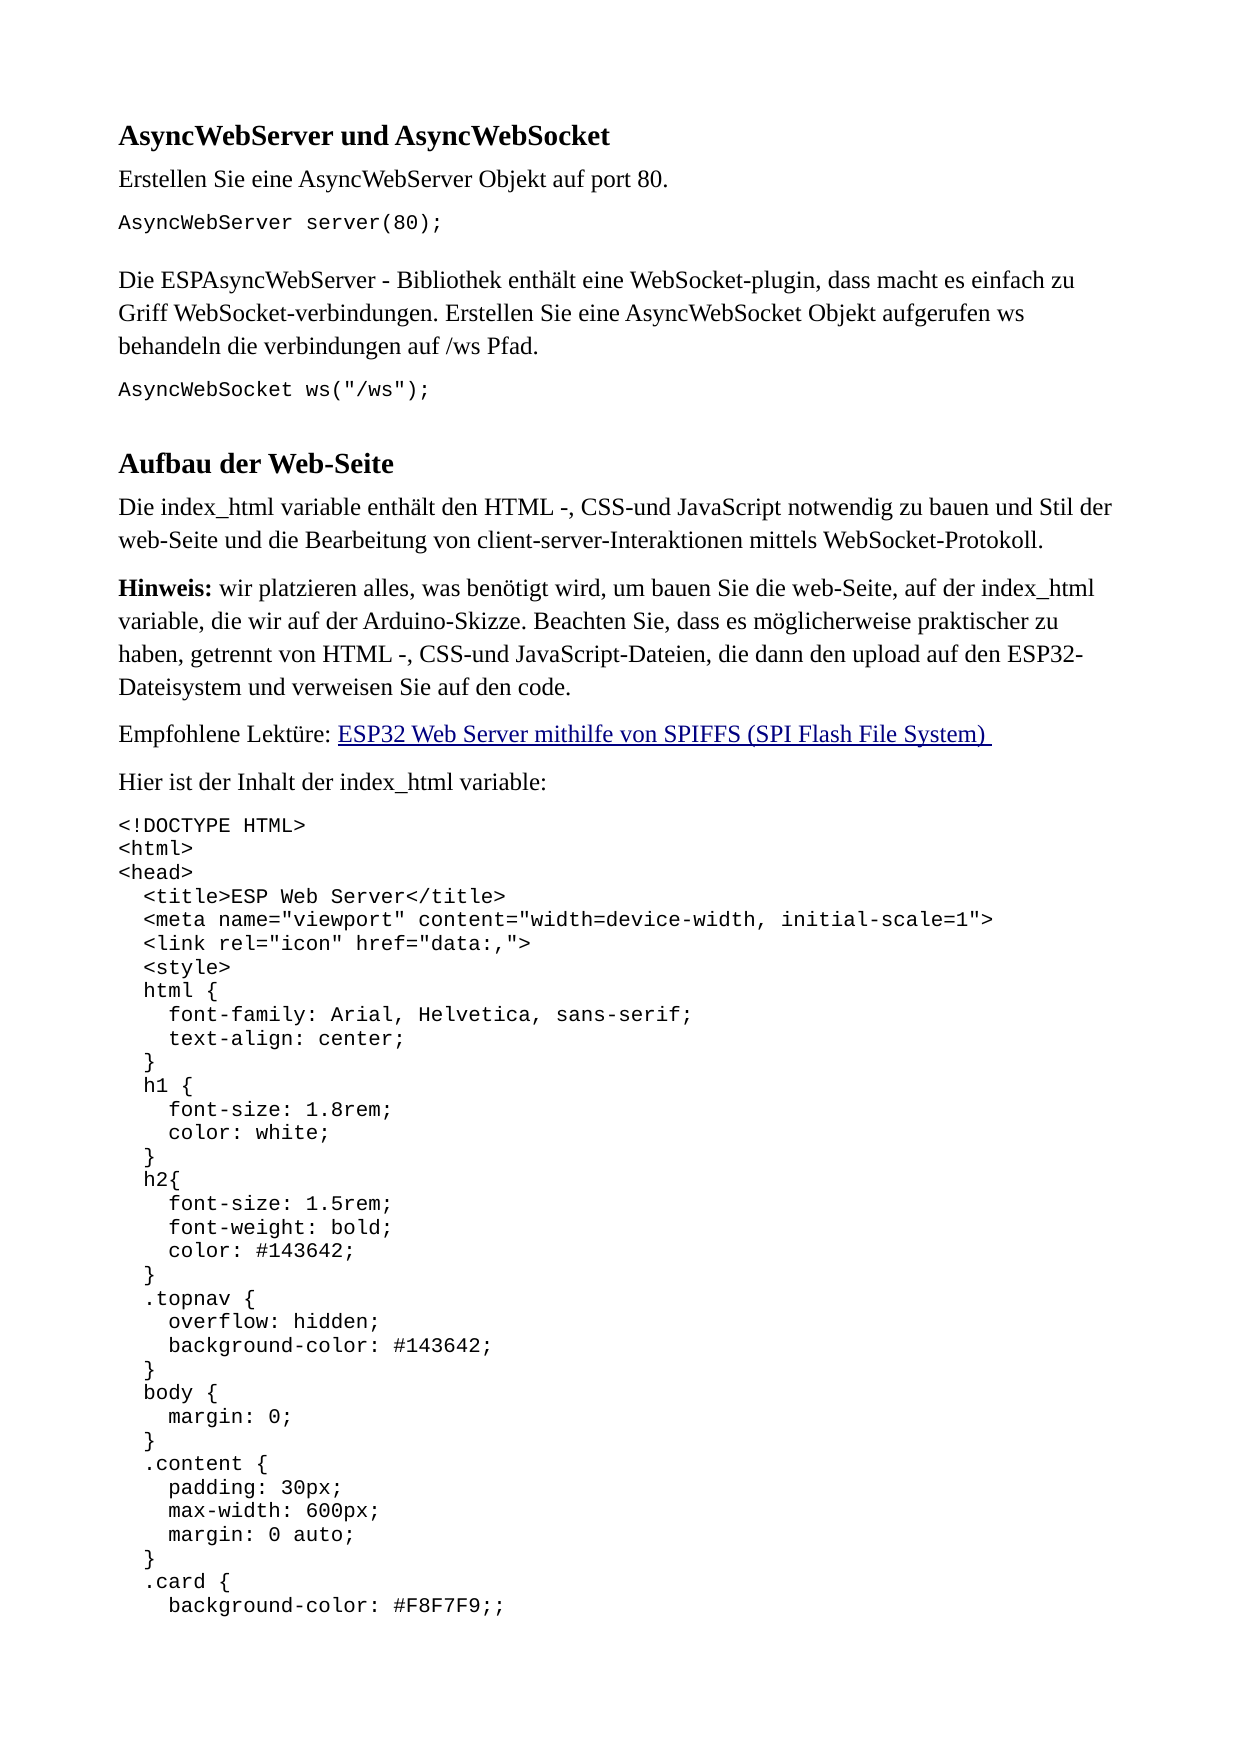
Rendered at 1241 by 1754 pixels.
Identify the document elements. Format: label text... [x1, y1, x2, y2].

subtitle Aufbau der Web-Seite [118, 446, 1122, 480]
text AsyncWebSocket ws("/ws"); [118, 378, 1122, 402]
text margin: 0 auto; [118, 1524, 1122, 1548]
text Empfohlene Lektüre: ESP32 Web Server mithilfe von SPIFFS (SPI Flash File System) [118, 719, 1122, 748]
text margin: 0; [118, 1406, 1122, 1429]
text color: white; [118, 1122, 1122, 1146]
text <head> [118, 862, 1122, 886]
text Erstellen Sie eine AsyncWebServer Objekt auf port 80. [118, 164, 1122, 193]
text <html> [118, 838, 1122, 862]
text body { [118, 1382, 1122, 1406]
text <title>ESP Web Server</title> [118, 886, 1122, 909]
text <meta name="viewport" content="width=device-width, initial-scale=1"> [118, 909, 1122, 933]
text font-size: 1.8rem; [118, 1098, 1122, 1122]
text font-family: Arial, Helvetica, sans-serif; [118, 1004, 1122, 1028]
text } [118, 1359, 1122, 1382]
subtitle AsyncWebServer und AsyncWebSocket [118, 118, 1122, 152]
text .card { [118, 1571, 1122, 1595]
text font-weight: bold; [118, 1217, 1122, 1240]
text max-width: 600px; [118, 1501, 1122, 1524]
text <link rel="icon" href="data:,"> [118, 933, 1122, 957]
text .topnav { [118, 1288, 1122, 1311]
text background-color: #F8F7F9;; [118, 1595, 1122, 1619]
text background-color: #143642; [118, 1335, 1122, 1359]
text overflow: hidden; [118, 1311, 1122, 1335]
text color: #143642; [118, 1240, 1122, 1264]
text Die ESPAsyncWebServer - Bibliothek enthält eine WebSocket-plugin, dass macht es einfach zu Griff WebSocket-verbindungen. Erstellen Sie eine AsyncWebSocket Objekt aufgerufen ws behandeln die verbindungen auf /ws Pfad. [118, 265, 1122, 360]
text <style> [118, 957, 1122, 980]
text font-size: 1.5rem; [118, 1193, 1122, 1217]
text Hier ist der Inhalt der index_html variable: [118, 767, 1122, 796]
text AsyncWebServer server(80); [118, 212, 1122, 235]
text padding: 30px; [118, 1477, 1122, 1501]
text h2{ [118, 1169, 1122, 1193]
text Hinweis: wir platzieren alles, was benötigt wird, um bauen Sie die web-Seite, auf der index_html variable, die wir auf der Arduino-Skizze. Beachten Sie, dass es möglicherweise praktischer zu haben, getrennt von HTML -, CSS-und JavaScript-Dateien, die dann den upload auf den ESP32-Dateisystem und verweisen Sie auf den code. [118, 573, 1122, 701]
text html { [118, 980, 1122, 1004]
text <!DOCTYPE HTML> [118, 815, 1122, 838]
text } [118, 1146, 1122, 1169]
text h1 { [118, 1075, 1122, 1098]
text } [118, 1051, 1122, 1075]
text } [118, 1429, 1122, 1453]
text } [118, 1548, 1122, 1571]
text } [118, 1264, 1122, 1288]
text .content { [118, 1453, 1122, 1477]
text Die index_html variable enthält den HTML -, CSS-und JavaScript notwendig zu bauen und Stil der web-Seite und die Bearbeitung von client-server-Interaktionen mittels WebSocket-Protokoll. [118, 492, 1122, 554]
text text-align: center; [118, 1028, 1122, 1051]
